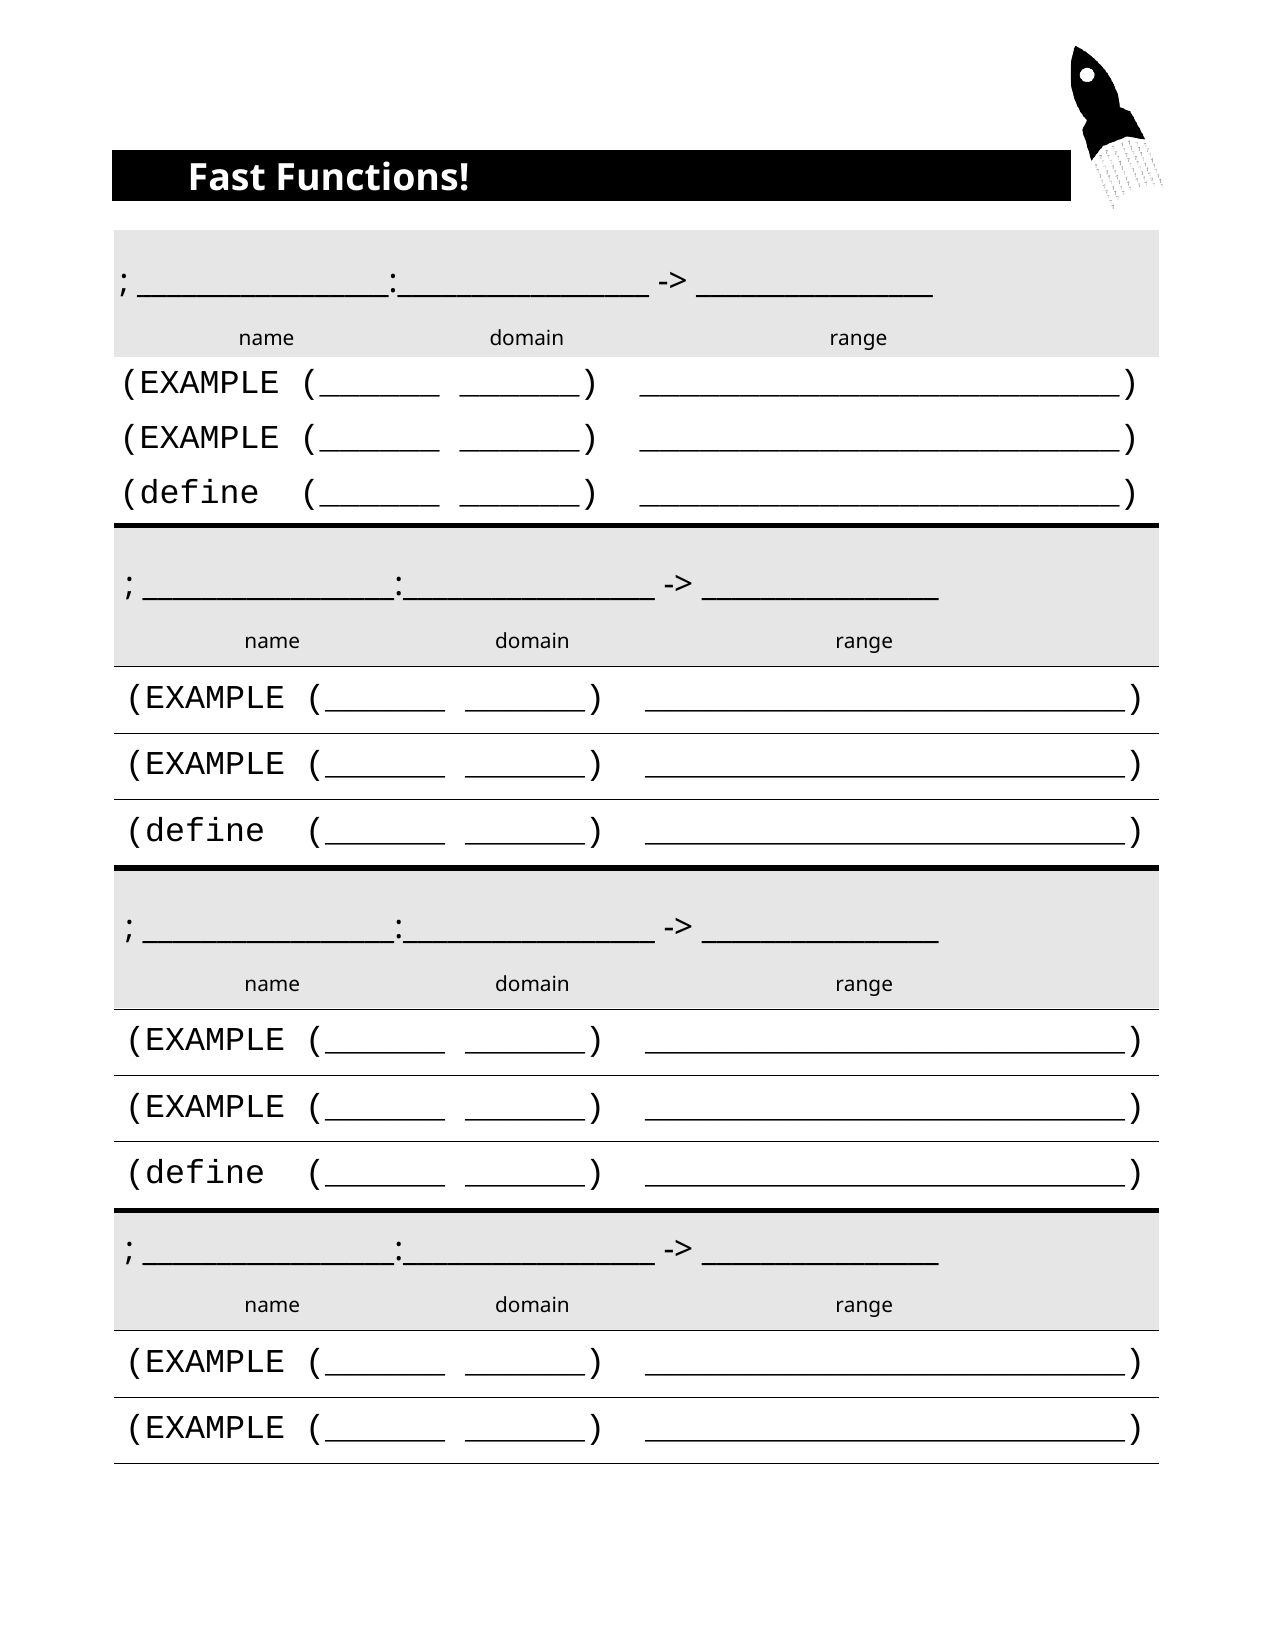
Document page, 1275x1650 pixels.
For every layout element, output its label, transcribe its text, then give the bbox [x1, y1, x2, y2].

table_cell ; _________________:_________________ -> ________________ name domain range [114, 871, 1159, 1008]
table_cell (EXAMPLE (______ ______) ________________________) [114, 667, 1159, 732]
table_cell (EXAMPLE (______ ______) ________________________) [114, 1010, 1159, 1075]
table_cell (EXAMPLE (______ ______) ________________________) [114, 357, 1159, 412]
table_cell ; _________________:_________________ -> ________________ name domain range [114, 528, 1159, 666]
table_cell (define (______ ______) ________________________) [114, 800, 1159, 865]
table_cell (EXAMPLE (______ ______) ________________________) [114, 1331, 1159, 1397]
table_cell (EXAMPLE (______ ______) ________________________) [114, 1398, 1159, 1463]
table_header ; _________________:_________________ -> ________________ name domain range [114, 230, 1159, 357]
table_cell (EXAMPLE (______ ______) ________________________) [114, 412, 1159, 467]
table_cell (EXAMPLE (______ ______) ________________________) [114, 1076, 1159, 1141]
table_cell (define (______ ______) ________________________) [114, 1142, 1159, 1208]
table_cell (define (______ ______) ________________________) [114, 468, 1159, 523]
table_cell ; _________________:_________________ -> ________________ name domain range [114, 1213, 1159, 1330]
picture [1070, 46, 1163, 210]
subtitle Fast Functions! [112, 150, 1070, 201]
table_cell (EXAMPLE (______ ______) ________________________) [114, 734, 1159, 799]
